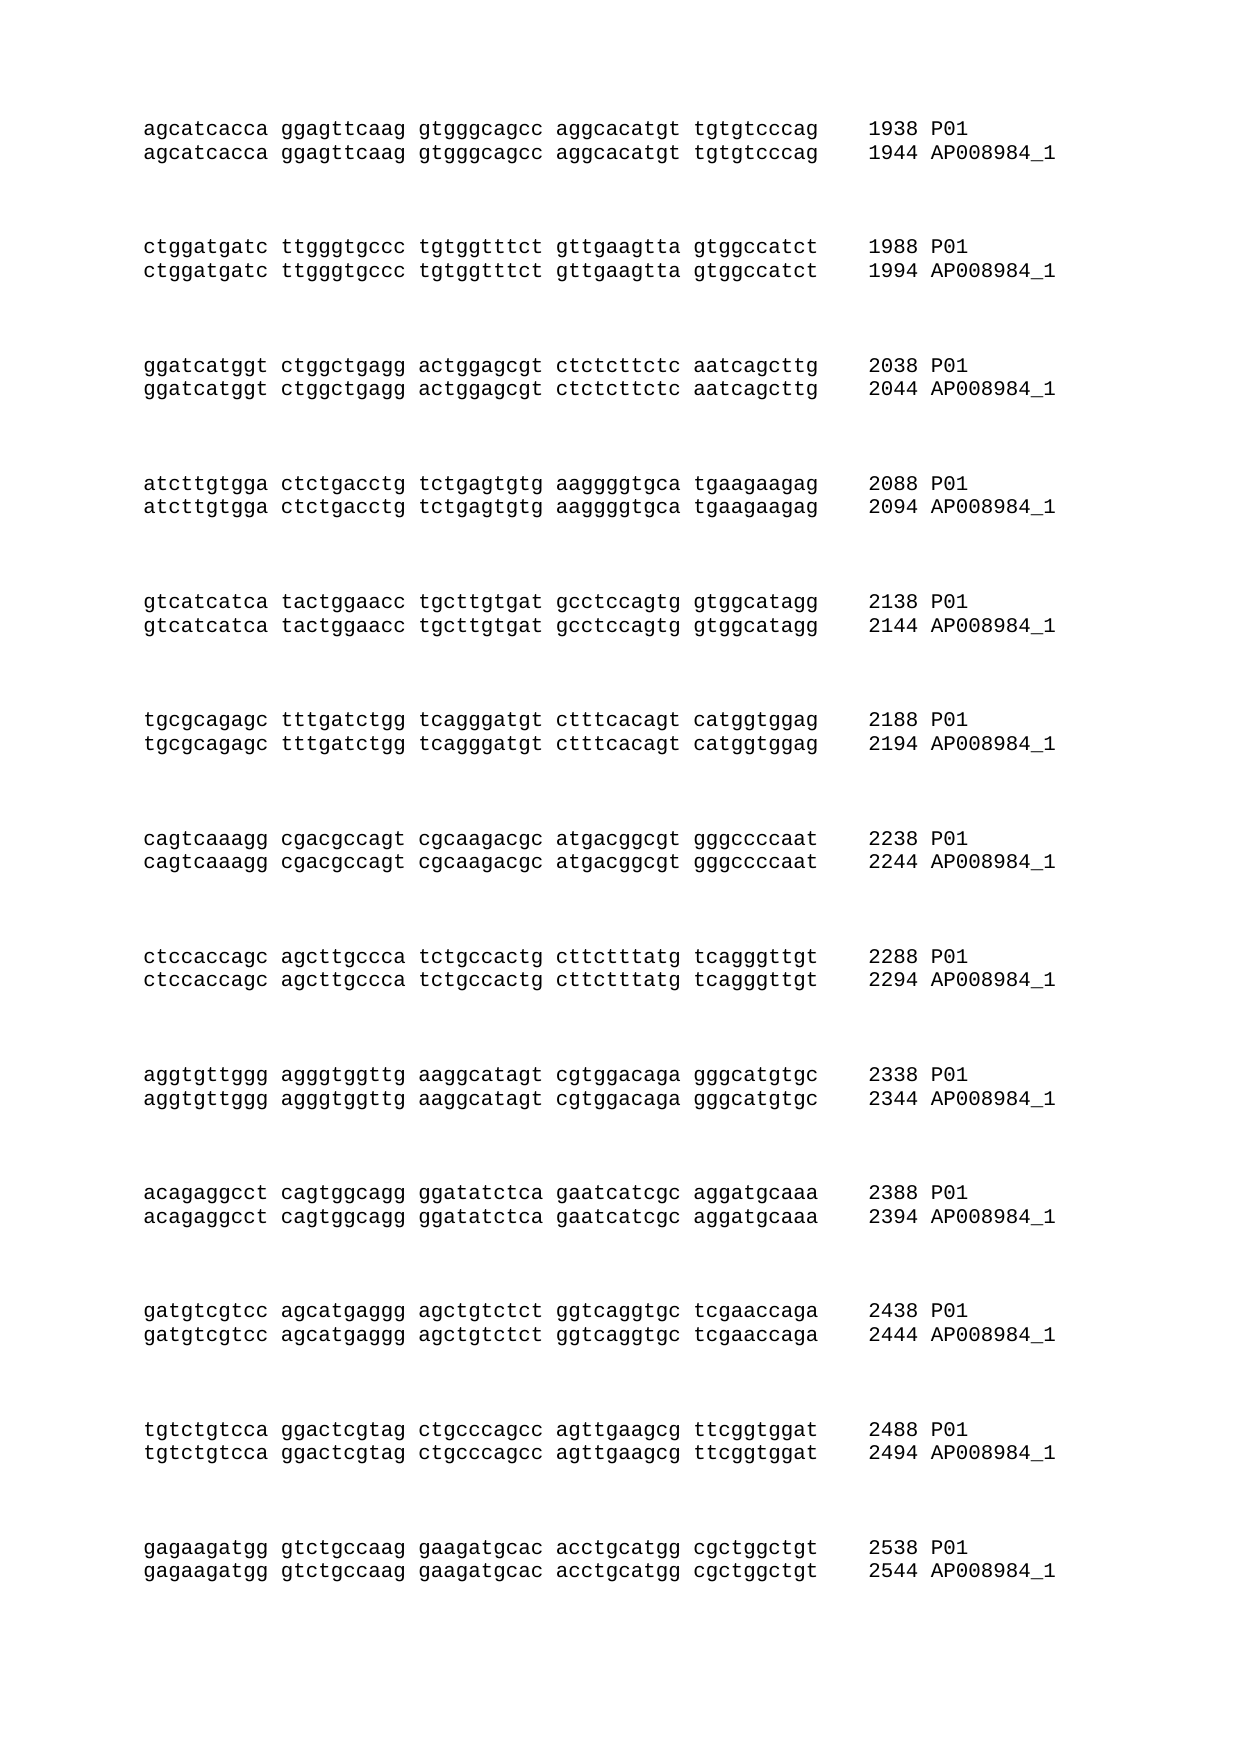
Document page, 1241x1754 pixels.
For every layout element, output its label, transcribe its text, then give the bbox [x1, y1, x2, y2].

text aggtgttggg agggtggttg aaggcatagt cgtggacaga gggcatgtgc 2338 P01 [118, 1064, 1122, 1088]
text ctggatgatc ttgggtgccc tgtggtttct gttgaagtta gtggccatct 1988 P01 [118, 236, 1122, 260]
text agcatcacca ggagttcaag gtgggcagcc aggcacatgt tgtgtcccag 1938 P01 [118, 118, 1122, 142]
text tgtctgtcca ggactcgtag ctgcccagcc agttgaagcg ttcggtggat 2488 P01 [118, 1419, 1122, 1442]
text tgcgcagagc tttgatctgg tcagggatgt ctttcacagt catggtggag 2194 AP008984_1 [118, 733, 1122, 757]
text atcttgtgga ctctgacctg tctgagtgtg aaggggtgca tgaagaagag 2088 P01 [118, 473, 1122, 496]
text ctccaccagc agcttgccca tctgccactg cttctttatg tcagggttgt 2294 AP008984_1 [118, 969, 1122, 993]
text gagaagatgg gtctgccaag gaagatgcac acctgcatgg cgctggctgt 2538 P01 [118, 1537, 1122, 1561]
text gatgtcgtcc agcatgaggg agctgtctct ggtcaggtgc tcgaaccaga 2444 AP008984_1 [118, 1324, 1122, 1348]
text gagaagatgg gtctgccaag gaagatgcac acctgcatgg cgctggctgt 2544 AP008984_1 [118, 1561, 1122, 1584]
text ggatcatggt ctggctgagg actggagcgt ctctcttctc aatcagcttg 2038 P01 [118, 354, 1122, 378]
text ggatcatggt ctggctgagg actggagcgt ctctcttctc aatcagcttg 2044 AP008984_1 [118, 378, 1122, 402]
text atcttgtgga ctctgacctg tctgagtgtg aaggggtgca tgaagaagag 2094 AP008984_1 [118, 496, 1122, 520]
text acagaggcct cagtggcagg ggatatctca gaatcatcgc aggatgcaaa 2388 P01 [118, 1182, 1122, 1206]
text gatgtcgtcc agcatgaggg agctgtctct ggtcaggtgc tcgaaccaga 2438 P01 [118, 1300, 1122, 1324]
text cagtcaaagg cgacgccagt cgcaagacgc atgacggcgt gggccccaat 2238 P01 [118, 827, 1122, 851]
text acagaggcct cagtggcagg ggatatctca gaatcatcgc aggatgcaaa 2394 AP008984_1 [118, 1206, 1122, 1229]
text cagtcaaagg cgacgccagt cgcaagacgc atgacggcgt gggccccaat 2244 AP008984_1 [118, 851, 1122, 875]
text ctccaccagc agcttgccca tctgccactg cttctttatg tcagggttgt 2288 P01 [118, 946, 1122, 969]
text tgcgcagagc tttgatctgg tcagggatgt ctttcacagt catggtggag 2188 P01 [118, 709, 1122, 733]
text aggtgttggg agggtggttg aaggcatagt cgtggacaga gggcatgtgc 2344 AP008984_1 [118, 1088, 1122, 1111]
text agcatcacca ggagttcaag gtgggcagcc aggcacatgt tgtgtcccag 1944 AP008984_1 [118, 142, 1122, 165]
text ctggatgatc ttgggtgccc tgtggtttct gttgaagtta gtggccatct 1994 AP008984_1 [118, 260, 1122, 284]
text tgtctgtcca ggactcgtag ctgcccagcc agttgaagcg ttcggtggat 2494 AP008984_1 [118, 1442, 1122, 1466]
text gtcatcatca tactggaacc tgcttgtgat gcctccagtg gtggcatagg 2144 AP008984_1 [118, 615, 1122, 638]
text gtcatcatca tactggaacc tgcttgtgat gcctccagtg gtggcatagg 2138 P01 [118, 591, 1122, 615]
